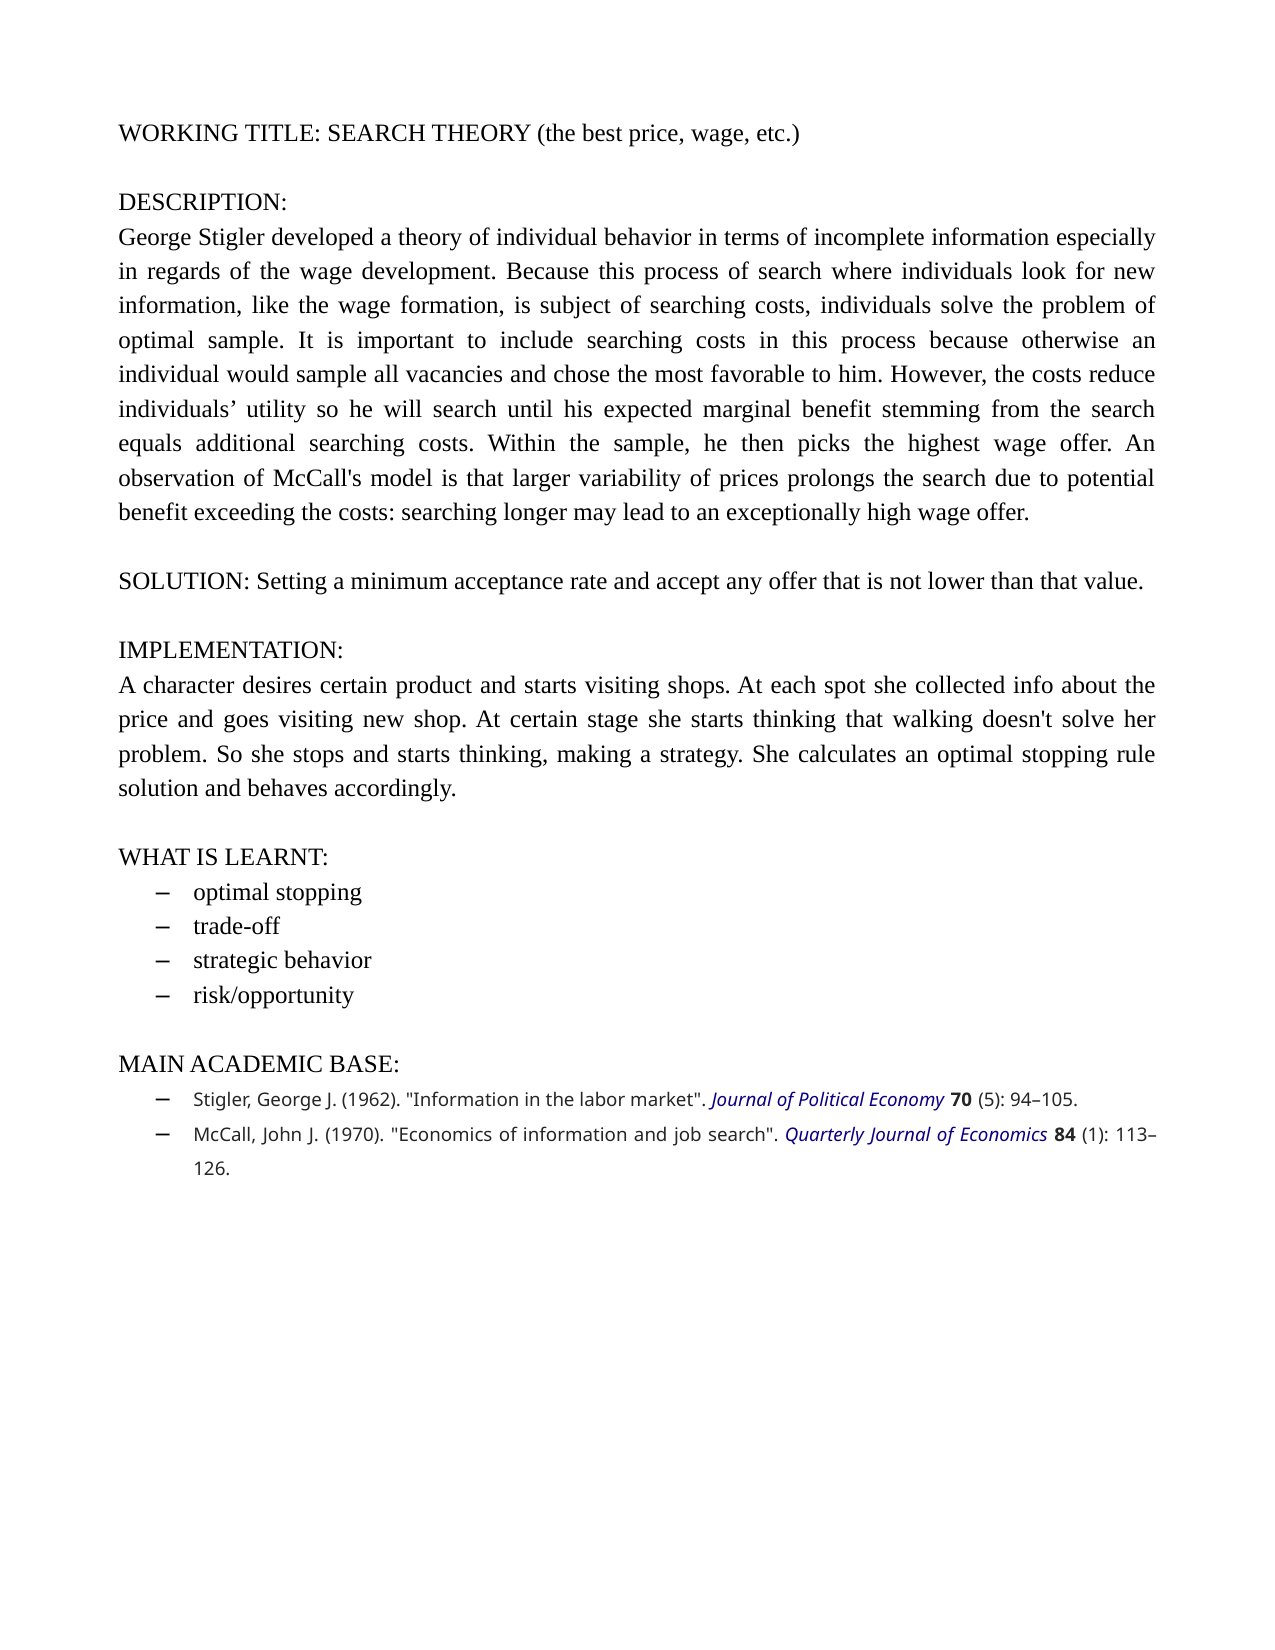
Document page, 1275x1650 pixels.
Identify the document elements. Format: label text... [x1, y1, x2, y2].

text George Stigler developed a theory of individual behavior in terms of incomplete information especially in regards of the wage development. Because this process of search where individuals look for new information, like the wage formation, is subject of searching costs, individuals solve the problem of optimal sample. It is important to include searching costs in this process because otherwise an individual would sample all vacancies and chose the most favorable to him. However, the costs reduce individuals’ utility so he will search until his expected marginal benefit stemming from the search equals additional searching costs. Within the sample, he then picks the highest wage offer. An observation of McCall's model is that larger variability of prices prolongs the search due to potential benefit exceeding the costs: searching longer may lead to an exceptionally high wage offer. [118, 222, 1157, 526]
list risk/opportunity [156, 980, 1157, 1009]
list strategic behavior [156, 946, 1157, 974]
text WHAT IS LEARNT: [118, 842, 1157, 871]
list optimal stopping [156, 877, 1157, 905]
text A character desires certain product and starts visiting shops. At each spot she collected info about the price and goes visiting new shop. At certain stage she starts thinking that walking doesn't solve her problem. So she stops and starts thinking, making a strategy. She calculates an optimal stopping rule solution and behaves accordingly. [118, 670, 1157, 802]
list Stigler, George J. (1962). "Information in the labor market". Journal of Political Economy 70 (5): 94–105. [156, 1083, 1157, 1112]
text SOLUTION: Setting a minimum acceptance rate and accept any offer that is not lower than that value. [118, 566, 1157, 595]
text DESCRIPTION: [118, 187, 1157, 216]
list McCall, John J. (1970). "Economics of information and job search". Quarterly Journal of Economics 84 (1): 113–126. [156, 1118, 1157, 1181]
text IMPLEMENTATION: [118, 635, 1157, 664]
list trade-off [156, 911, 1157, 940]
text WORKING TITLE: SEARCH THEORY (the best price, wage, etc.) [118, 118, 1157, 147]
text MAIN ACADEMIC BASE: [118, 1049, 1157, 1078]
